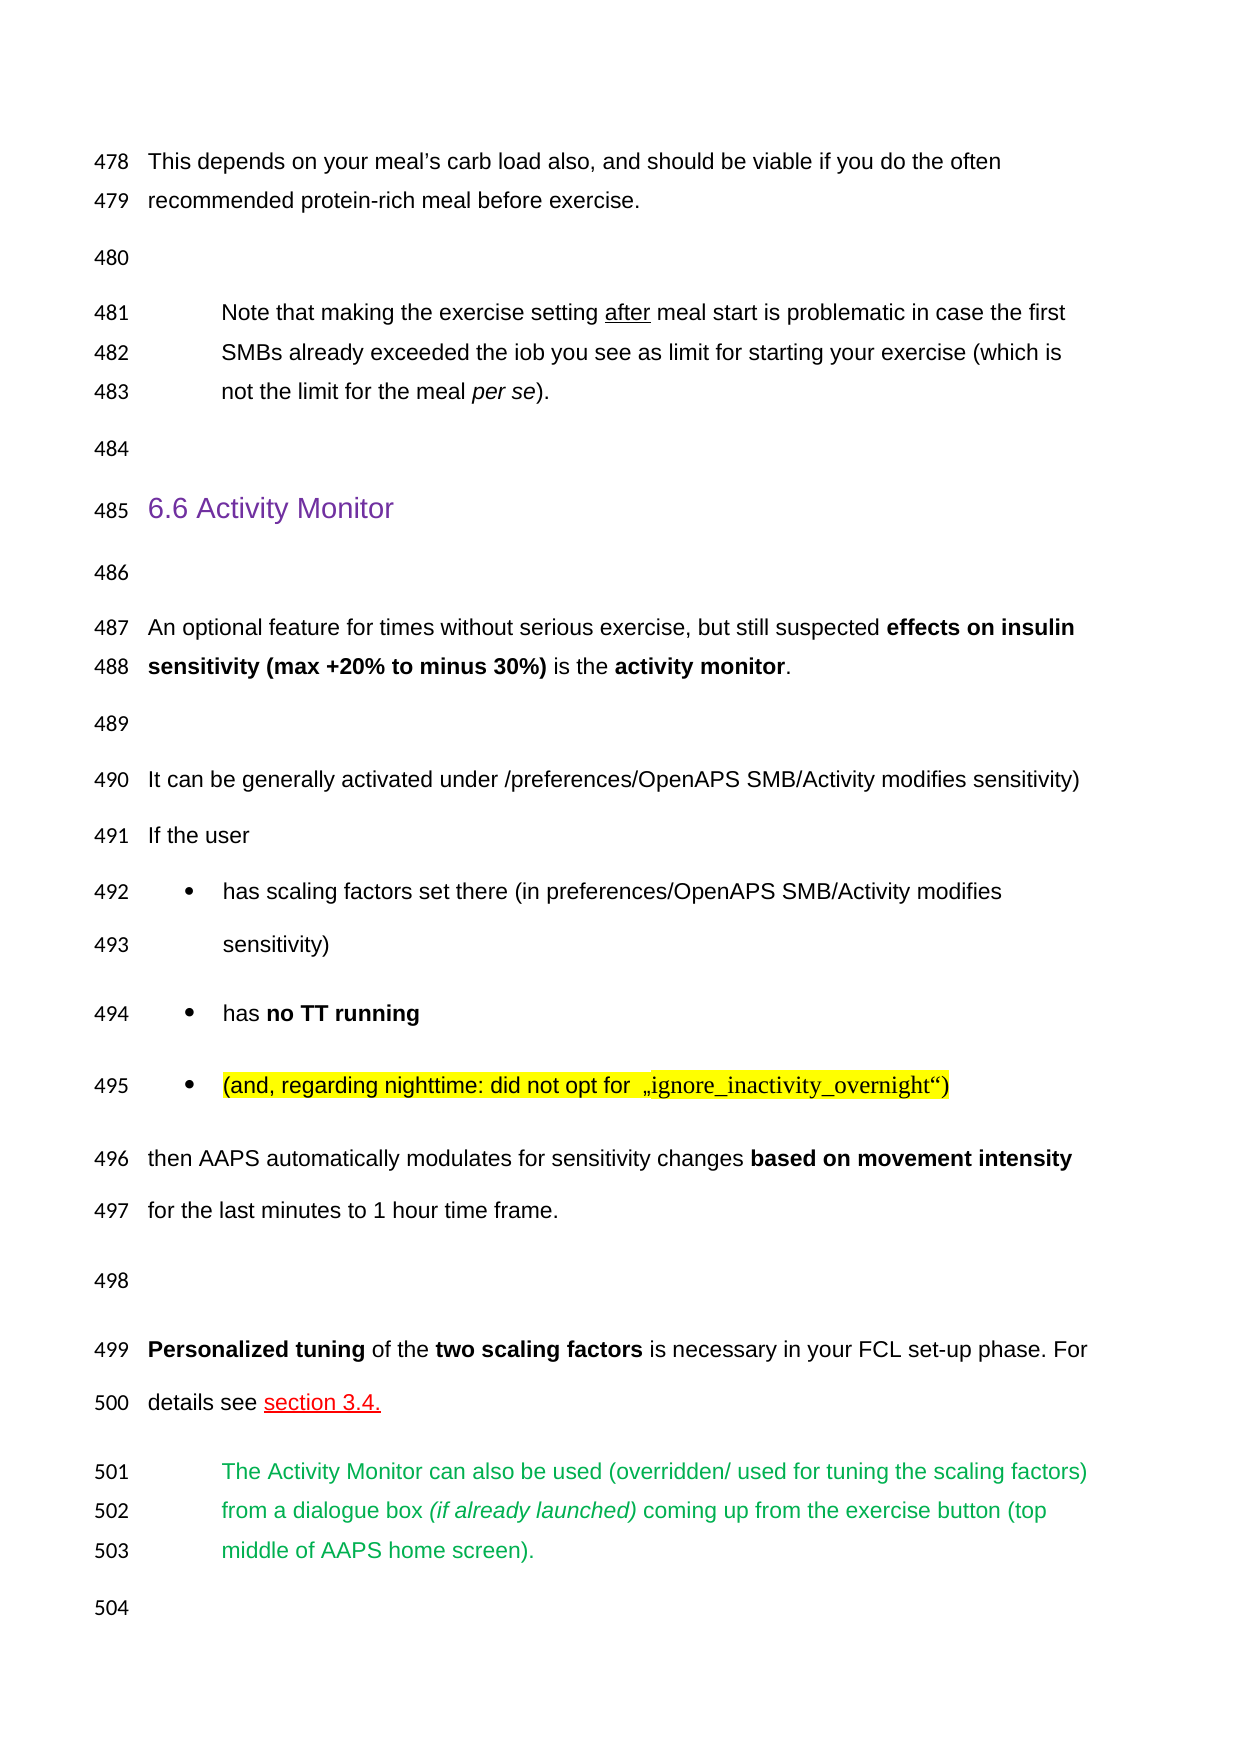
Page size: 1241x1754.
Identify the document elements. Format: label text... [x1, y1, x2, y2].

text Personalized tuning of the two scaling factors is necessary in your FCL set-up phase. For details see section 3.4.( Monitor) [148, 1336, 1093, 1415]
list has scaling factors set there (in preferences/OpenAPS SMB/Activity modifies sensitivity) [185, 878, 1093, 957]
text If the user [148, 822, 1093, 848]
text An optional feature for times without serious exercise, but still suspected effects on insulin sensitivity (max +20% to minus 30%) is the activity monitor. [148, 614, 1093, 679]
text 6.6 Activity Monitor [148, 491, 1093, 524]
list has no TT running [185, 1000, 1093, 1027]
list (and, regarding nighttime: did not opt for „ignore_inactivity_overnight“) [185, 1070, 1093, 1099]
text This depends on your meal’s carb load also, and should be viable if you do the often recommended protein-rich meal before exercise. [148, 148, 1093, 213]
text It can be generally activated under /preferences/OpenAPS SMB/Activity modifies sensitivity) [148, 766, 1093, 792]
text then AAPS automatically modulates for sensitivity changes based on movement intensity for the last minutes to 1 hour time frame. [148, 1144, 1093, 1223]
text Note that making the exercise setting after meal start is problematic in case the first SMBs already exceeded the iob you see as limit for starting your exercise (which is not the limit for the meal per se). [221, 299, 1093, 405]
text The Activity Monitor can also be used (overridden/ used for tuning the scaling factors) from a dialogue box (if already launched) coming up from the exercise button (top middle of AAPS home screen). [221, 1458, 1093, 1563]
